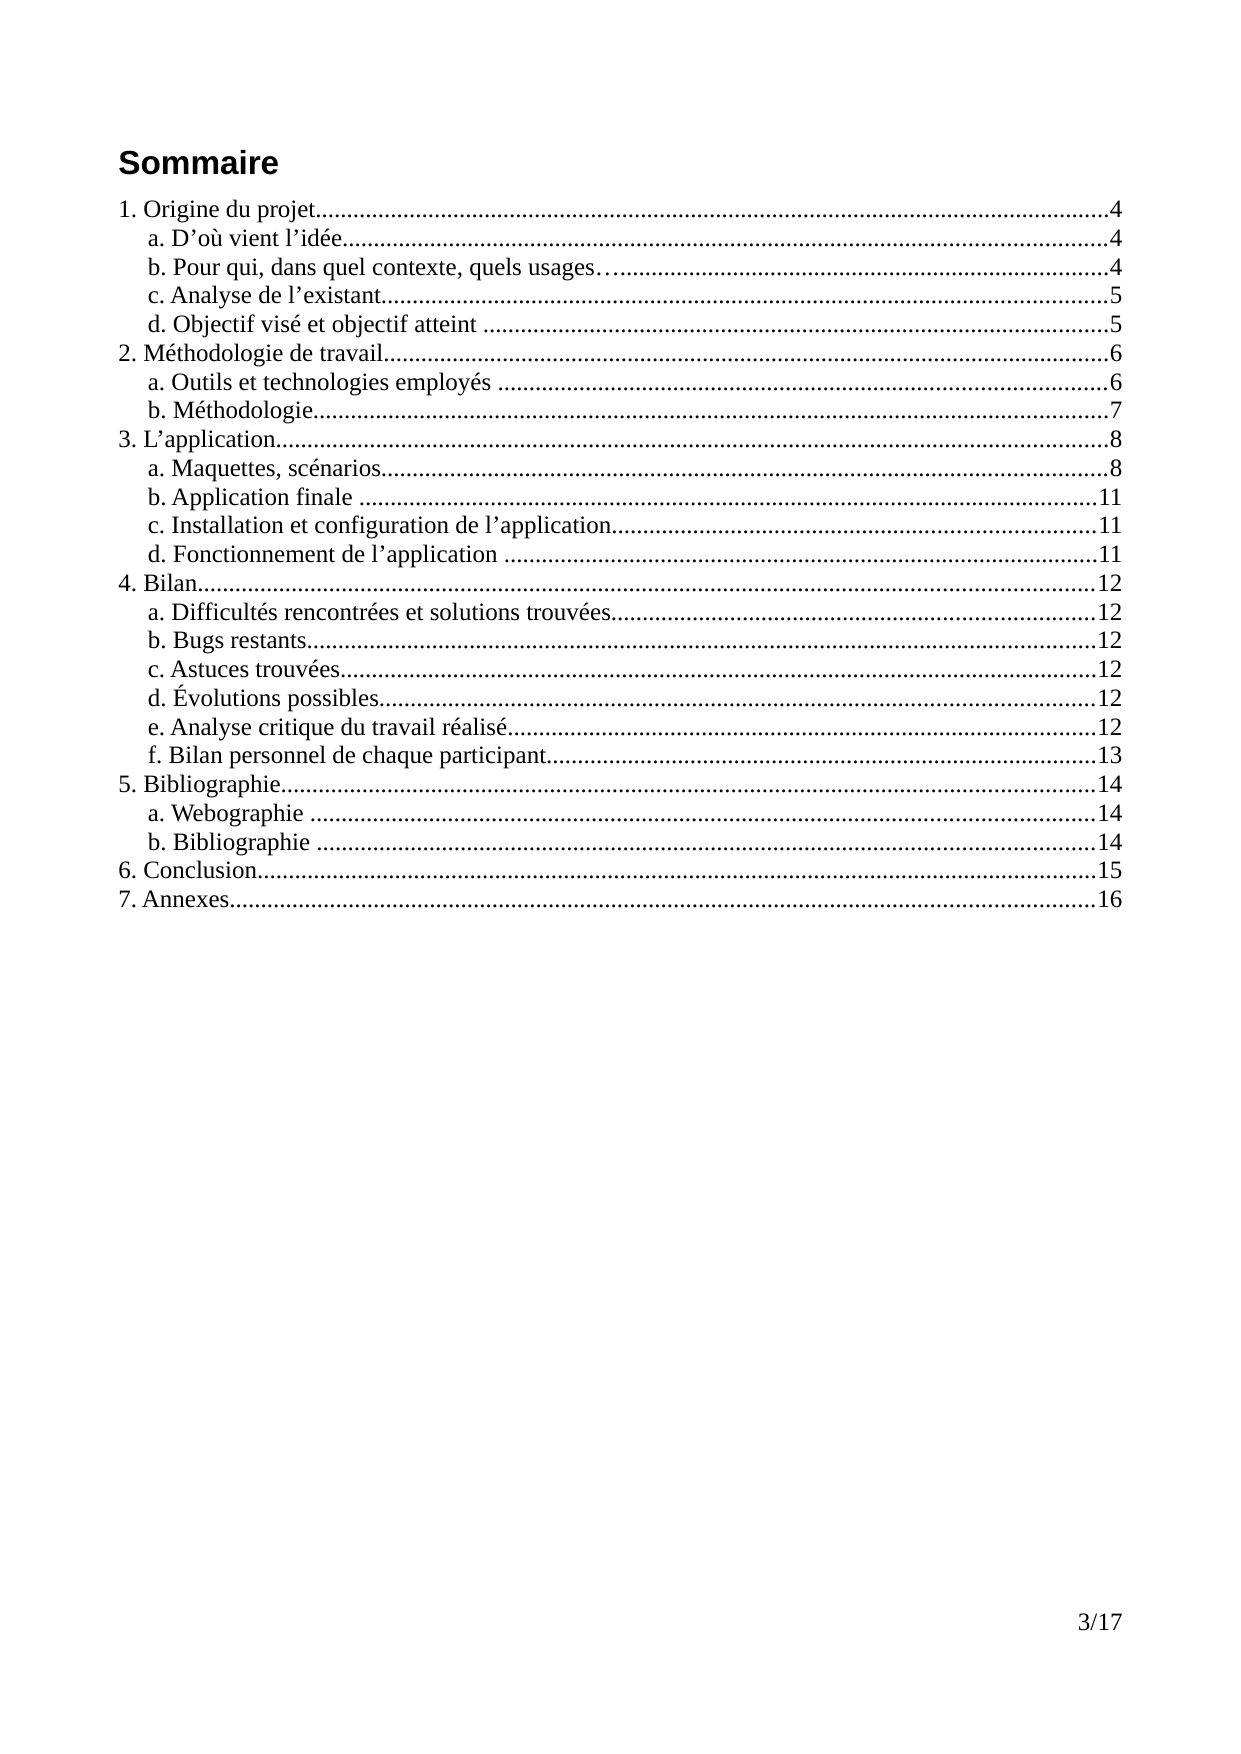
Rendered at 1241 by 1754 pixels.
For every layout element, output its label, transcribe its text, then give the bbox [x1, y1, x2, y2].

text f. Bilan personnel de chaque participant 13 [148, 740, 1122, 769]
text a. Difficultés rencontrées et solutions trouvées 12 [148, 597, 1122, 625]
text d. Fonctionnement de l’application 11 [148, 539, 1122, 568]
text 7. Annexes 16 [118, 884, 1122, 913]
text 3. L’application 8 [118, 424, 1122, 453]
text 4. Bilan 12 [118, 568, 1122, 597]
text c. Installation et configuration de l’application 11 [148, 510, 1122, 539]
text b. Bibliographie 14 [148, 827, 1122, 855]
text d. Évolutions possibles 12 [148, 683, 1122, 712]
text b. Application finale 11 [148, 482, 1122, 510]
text a. Outils et technologies employés 6 [148, 367, 1122, 395]
text 1. Origine du projet 4 [118, 194, 1122, 223]
text c. Astuces trouvées 12 [148, 654, 1122, 683]
text a. Maquettes, scénarios 8 [148, 453, 1122, 482]
text b. Bugs restants 12 [148, 625, 1122, 654]
text 6. Conclusion 15 [118, 855, 1122, 884]
text a. Webographie 14 [148, 798, 1122, 827]
text c. Analyse de l’existant 5 [148, 280, 1122, 309]
text b. Méthodologie 7 [148, 395, 1122, 424]
text 5. Bibliographie 14 [118, 769, 1122, 798]
text 2. Méthodologie de travail 6 [118, 338, 1122, 367]
text a. D’où vient l’idée 4 [148, 223, 1122, 252]
text b. Pour qui, dans quel contexte, quels usages… 4 [148, 252, 1122, 280]
text e. Analyse critique du travail réalisé 12 [148, 712, 1122, 740]
text d. Objectif visé et objectif atteint 5 [148, 309, 1122, 338]
subtitle Sommaire [118, 143, 1122, 182]
